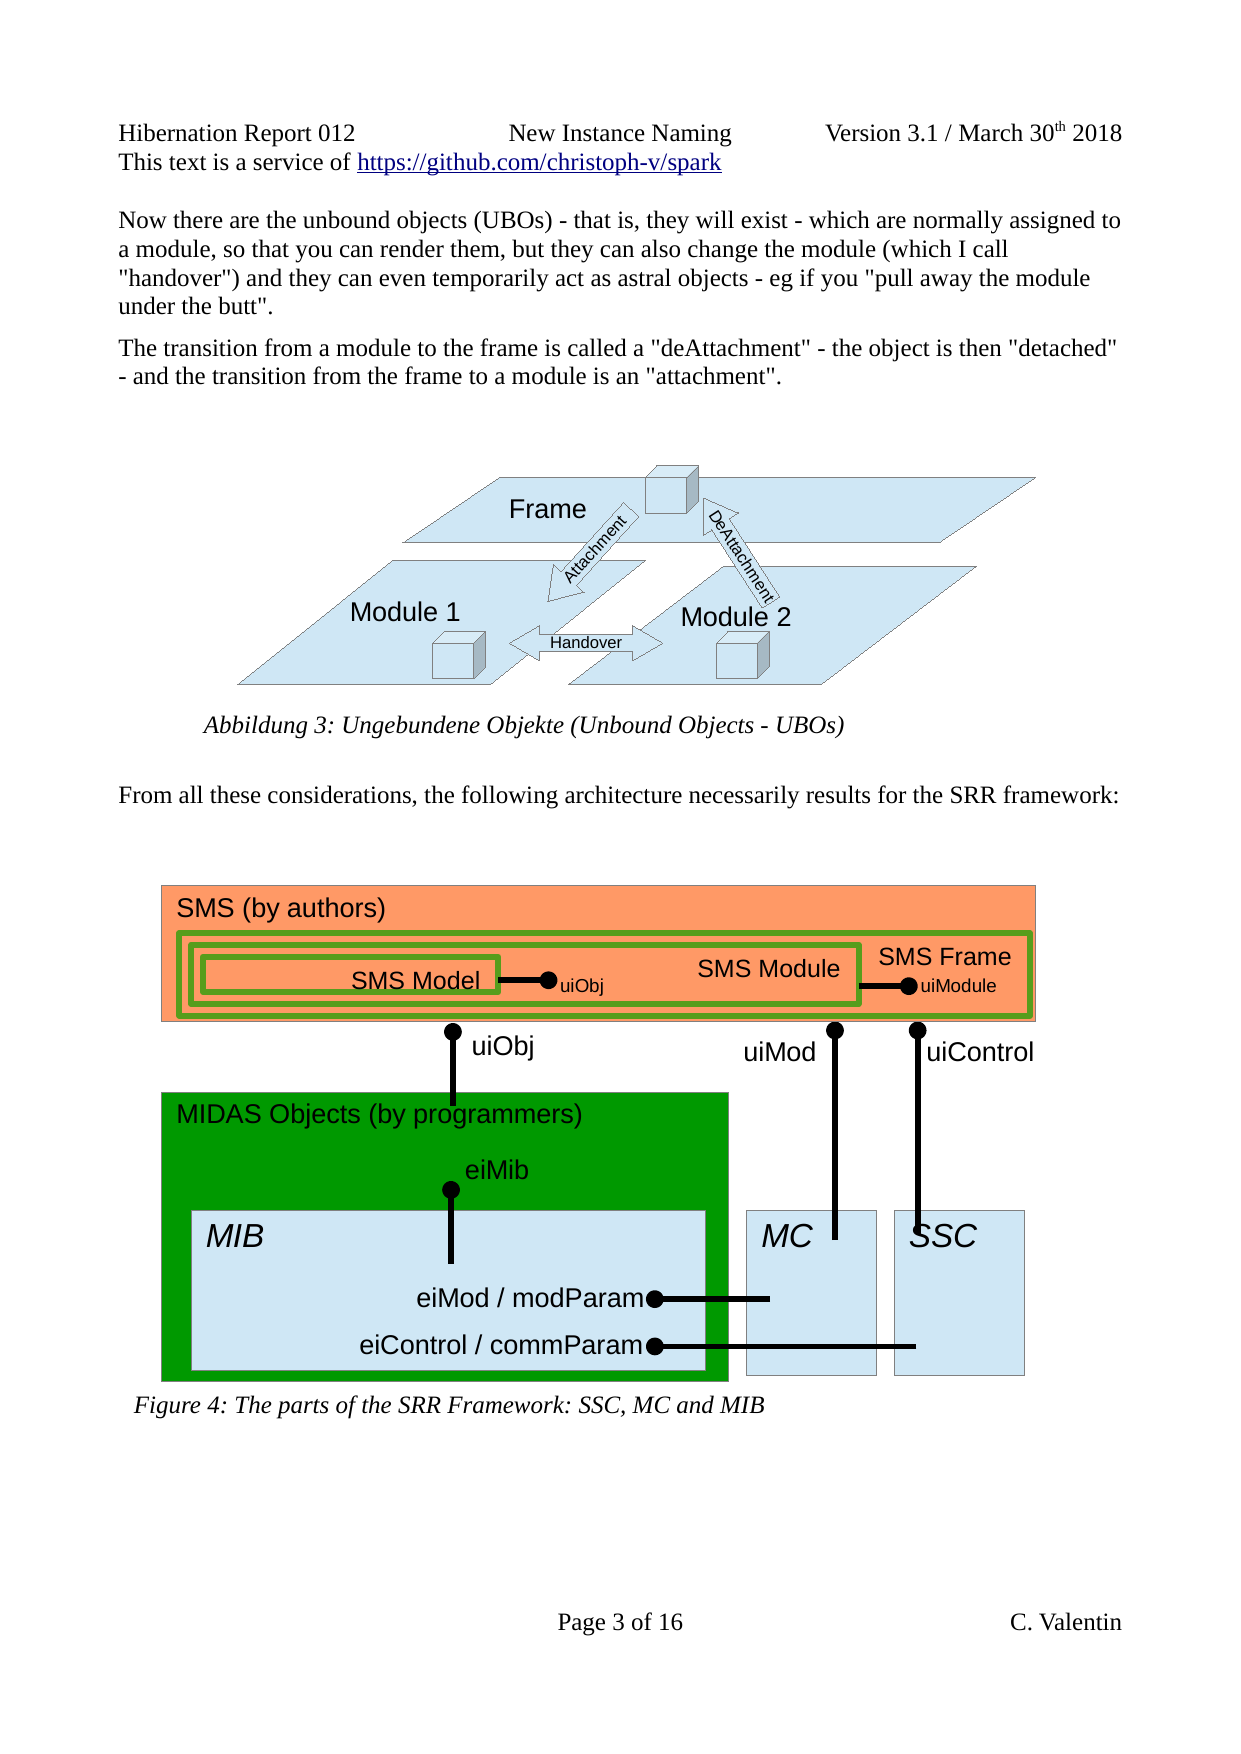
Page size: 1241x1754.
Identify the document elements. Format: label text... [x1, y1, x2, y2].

text From all these considerations, the following architecture necessarily results for the SRR framework: [118, 780, 1122, 809]
text The transition from a module to the frame is called a "deAttachment" - the object is then "detached" - and the transition from the frame to a module is an "attachment". [118, 333, 1122, 390]
text Figure 4: The parts of the SRR Framework: SSC, MC and MIB [134, 876, 1056, 1419]
text Now there are the unbound objects (UBOs) - that is, they will exist - which are normally assigned to a module, so that you can render them, but they can also change the module (which I call "handover") and they can even temporarily act as astral objects - eg if you "pull away the module under the butt". [118, 205, 1122, 320]
text Abbildung 3: Ungebundene Objekte (Unbound Objects - UBOs) [204, 456, 1036, 739]
